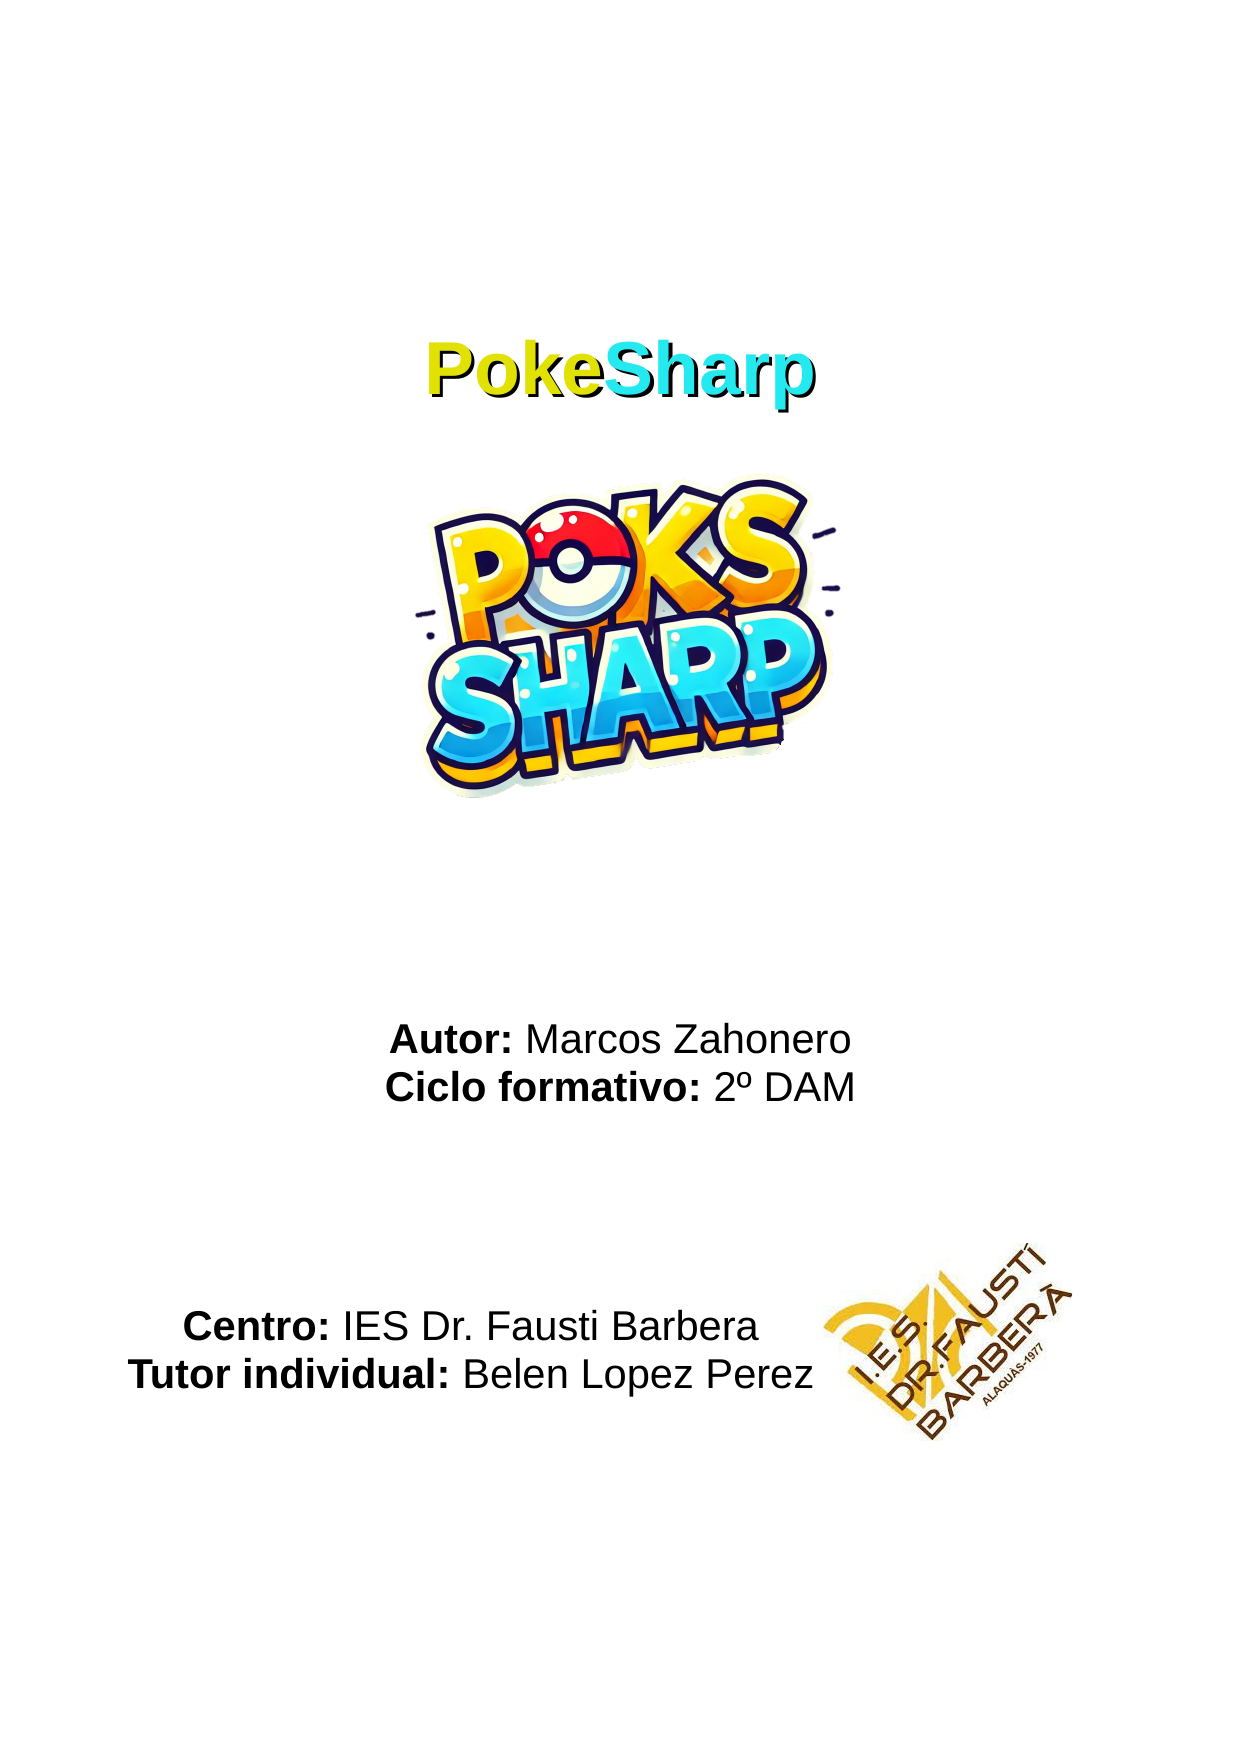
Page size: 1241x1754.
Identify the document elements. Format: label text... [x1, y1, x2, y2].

text [1073, 1302, 1122, 1349]
text Autor: Marcos Zahonero [118, 1014, 1122, 1062]
text Tutor individual: Belen Lopez Perez [118, 1349, 823, 1397]
text PokeSharp [118, 324, 1122, 410]
text [1073, 1349, 1122, 1397]
text Ciclo formativo: 2º DAM [118, 1062, 1122, 1110]
text Centro: IES Dr. Fausti Barbera [118, 1302, 823, 1349]
picture [407, 473, 850, 799]
picture [823, 1243, 1073, 1441]
